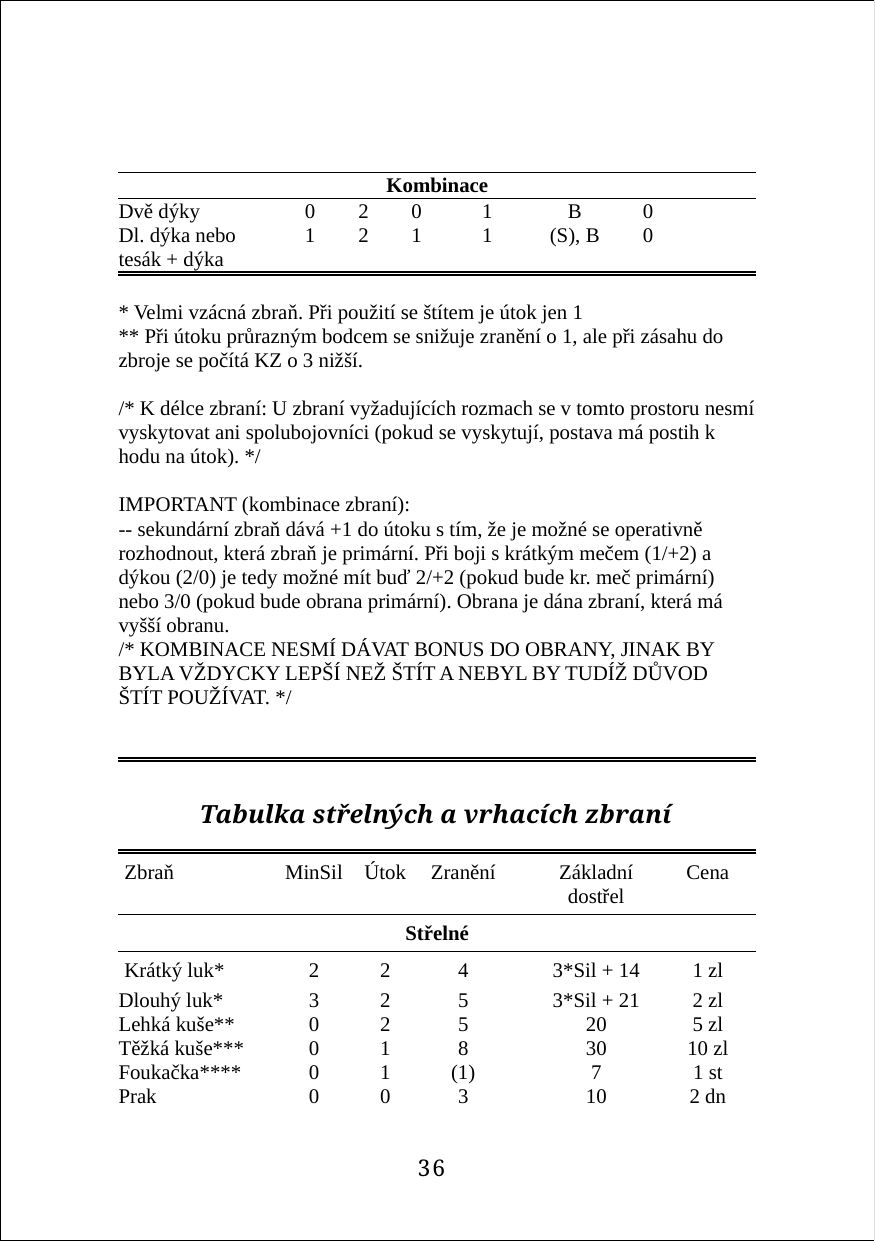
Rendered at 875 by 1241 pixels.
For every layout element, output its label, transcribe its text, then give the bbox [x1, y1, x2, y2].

table_cell [510, 854, 533, 914]
table_cell Dl. dýka nebo tesák + dýka [118, 223, 283, 271]
table_cell 20 [533, 1012, 659, 1036]
table_cell 5 [416, 988, 509, 1012]
table_cell 1 [353, 1060, 416, 1084]
table_cell 1 [443, 199, 531, 223]
table_cell [678, 199, 756, 223]
table_cell 2 zl [659, 988, 756, 1012]
table_cell 10 [533, 1084, 659, 1108]
table_cell Zbraň [118, 854, 274, 914]
table_cell 2 dn [659, 1084, 756, 1108]
table_cell 3 [274, 988, 353, 1012]
table_cell 2 [353, 1012, 416, 1036]
table_cell Prak [118, 1084, 274, 1108]
table_cell Dvě dýky [118, 199, 283, 223]
text /* K délce zbraní: U zbraní vyžadujících rozmach se v tomto prostoru nesmí vyskytovat ani spolubojovníci (pokud se vyskytují, postava má postih k hodu na útok). */ [118, 396, 756, 468]
text -- sekundární zbraň dává +1 do útoku s tím, že je možné se operativně rozhodnout, která zbraň je primární. Při boji s krátkým mečem (1/+2) a dýkou (2/0) je tedy možné mít buď 2/+2 (pokud bude kr. meč primární) nebo 3/0 (pokud bude obrana primární). Obrana je dána zbraní, která má vyšší obranu. [118, 516, 756, 637]
table_cell B [531, 199, 618, 223]
text IMPORTANT (kombinace zbraní): [118, 492, 756, 516]
table_cell Krátký luk* [118, 952, 274, 988]
table_cell 2 [337, 199, 390, 223]
table_cell 10 zl [659, 1036, 756, 1060]
table_cell 2 [337, 223, 390, 271]
table_cell 0 [274, 1060, 353, 1084]
table_cell 0 [283, 199, 337, 223]
table_cell [510, 1060, 533, 1084]
table_cell Kombinace [118, 173, 756, 197]
table_cell 0 [390, 199, 443, 223]
table_cell 1 [353, 1036, 416, 1060]
table_cell Útok [353, 854, 416, 914]
table_cell 1 [390, 223, 443, 271]
table_cell 1 [443, 223, 531, 271]
text * Velmi vzácná zbraň. Při použití se štítem je útok jen 1 [118, 300, 756, 324]
table_cell 0 [274, 1084, 353, 1108]
table_cell 0 [274, 1036, 353, 1060]
table_cell 3*Sil + 14 [533, 952, 659, 988]
table_cell [510, 1036, 533, 1060]
table_cell [510, 988, 533, 1012]
table_cell 8 [416, 1036, 509, 1060]
table_cell [510, 1084, 533, 1108]
table_cell 2 [274, 952, 353, 988]
table_cell 0 [353, 1084, 416, 1108]
table_cell 1 zl [659, 952, 756, 988]
table_cell 2 [353, 952, 416, 988]
table_cell 3*Sil + 21 [533, 988, 659, 1012]
table_cell (1) [416, 1060, 509, 1084]
table_header Tabulka střelných a vrhacích zbraní [118, 762, 756, 849]
table_cell 30 [533, 1036, 659, 1060]
table_cell Zranění [416, 854, 509, 914]
table_cell 7 [533, 1060, 659, 1084]
table_cell Střelné [118, 915, 756, 951]
table_cell 3 [416, 1084, 509, 1108]
table_cell 4 [416, 952, 509, 988]
table_cell Základní dostřel [533, 854, 659, 914]
table_cell 0 [274, 1012, 353, 1036]
table_cell 2 [353, 988, 416, 1012]
table_cell Foukačka**** [118, 1060, 274, 1084]
table_cell 0 [618, 223, 678, 271]
text /* KOMBINACE NESMÍ DÁVAT BONUS DO OBRANY, JINAK BY BYLA VŽDYCKY LEPŠÍ NEŽ ŠTÍT A NEBYL BY TUDÍŽ DŮVOD ŠTÍT POUŽÍVAT. */ [118, 637, 756, 709]
text ** Při útoku průrazným bodcem se snižuje zranění o 1, ale při zásahu do zbroje se počítá KZ o 3 nižší. [118, 324, 756, 372]
table_cell [510, 952, 533, 988]
table_cell 5 [416, 1012, 509, 1036]
table_cell (S), B [531, 223, 618, 271]
table_cell Dlouhý luk* [118, 988, 274, 1012]
table_cell 0 [618, 199, 678, 223]
table_cell [510, 1012, 533, 1036]
table_cell 1 st [659, 1060, 756, 1084]
table_cell [678, 223, 756, 271]
table_cell Těžká kuše*** [118, 1036, 274, 1060]
table_cell Cena [659, 854, 756, 914]
table_cell 1 [283, 223, 337, 271]
table_cell Lehká kuše** [118, 1012, 274, 1036]
table_cell 5 zl [659, 1012, 756, 1036]
table_cell MinSil [274, 854, 353, 914]
